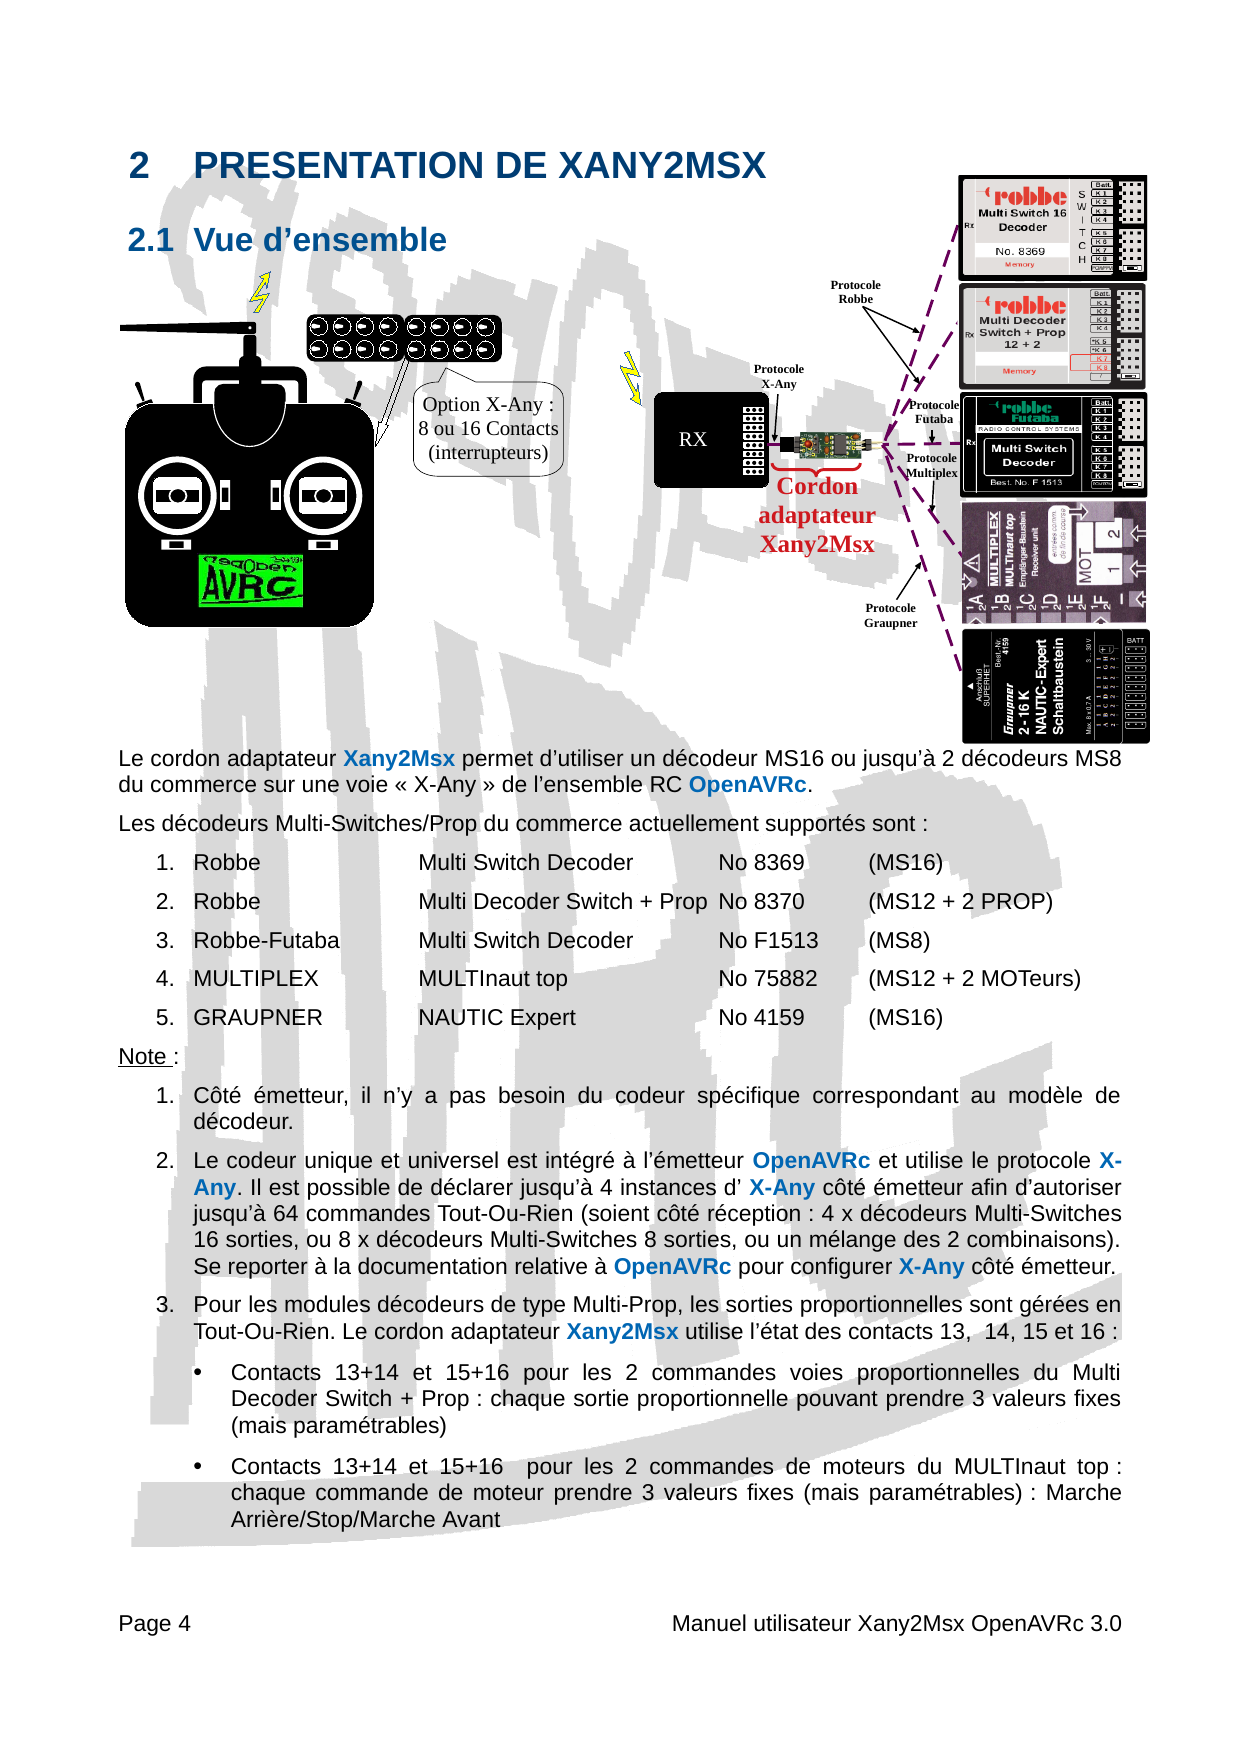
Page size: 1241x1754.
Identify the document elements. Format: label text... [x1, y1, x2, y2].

text Note : [118, 1043, 1122, 1069]
list Contacts 13+14 et 15+16 pour les 2 commandes voies proportionnelles du Multi Decoder Switch + Prop : chaque sortie proportionnelle pouvant prendre 3 valeurs fixes (mais paramétrables) [193, 1357, 1122, 1438]
list Robbe Multi Decoder Switch + Prop No 8370 (MS12 + 2 PROP) [156, 888, 1122, 914]
picture [781, 432, 883, 459]
list Le codeur unique et universel est intégré à l’émetteur OpenAVRc et utilise le protocole X-Any. Il est possible de déclarer jusqu’à 4 instances d’ X-Any côté émetteur afin d’autoriser jusqu’à 64 commandes Tout-Ou-Rien (soient côté réception : 4 x décodeurs Multi-Switches 16 sorties, ou 8 x décodeurs Multi-Switches 8 sorties, ou un mélange des 2 combinaisons). Se reporter à la documentation relative à OpenAVRc pour configurer X-Any côté émetteur. [156, 1147, 1122, 1279]
list MULTIPLEX MULTInaut top No 75882 (MS12 + 2 MOTeurs) [156, 965, 1122, 992]
list Pour les modules décodeurs de type Multi-Prop, les sorties proportionnelles sont gérées en Tout-Ou-Rien. Le cordon adaptateur Xany2Msx utilise l’état des contacts 13, 14, 15 et 16 : [156, 1291, 1122, 1344]
subtitle PRESENTATION DE XANY2MSX [118, 143, 1122, 187]
list Robbe-Futaba Multi Switch Decoder No F1513 (MS8) [156, 927, 1122, 953]
list Côté émetteur, il n’y a pas besoin du codeur spécifique correspondant au modèle de décodeur. [156, 1082, 1122, 1135]
text Le cordon adaptateur Xany2Msx permet d’utiliser un décodeur MS16 ou jusqu’à 2 décodeurs MS8 du commerce sur une voie « X-Any » de l’ensemble RC OpenAVRc. [118, 745, 1122, 797]
list Contacts 13+14 et 15+16 pour les 2 commandes de moteurs du MULTInaut top : chaque commande de moteur prendre 3 valeurs fixes (mais paramétrables) : Marche Arrière/Stop/Marche Avant [193, 1451, 1122, 1532]
picture [957, 282, 1146, 390]
picture [958, 175, 1148, 281]
picture [961, 628, 1151, 744]
list Robbe Multi Switch Decoder No 8369 (MS16) [156, 849, 1122, 875]
list GRAUPNER NAUTIC Expert No 4159 (MS16) [156, 1004, 1122, 1031]
picture [961, 501, 1147, 624]
picture [197, 553, 304, 608]
picture [960, 392, 1148, 498]
text Les décodeurs Multi-Switches/Prop du commerce actuellement supportés sont : [118, 810, 1122, 836]
subtitle Vue d’ensemble [118, 220, 958, 259]
